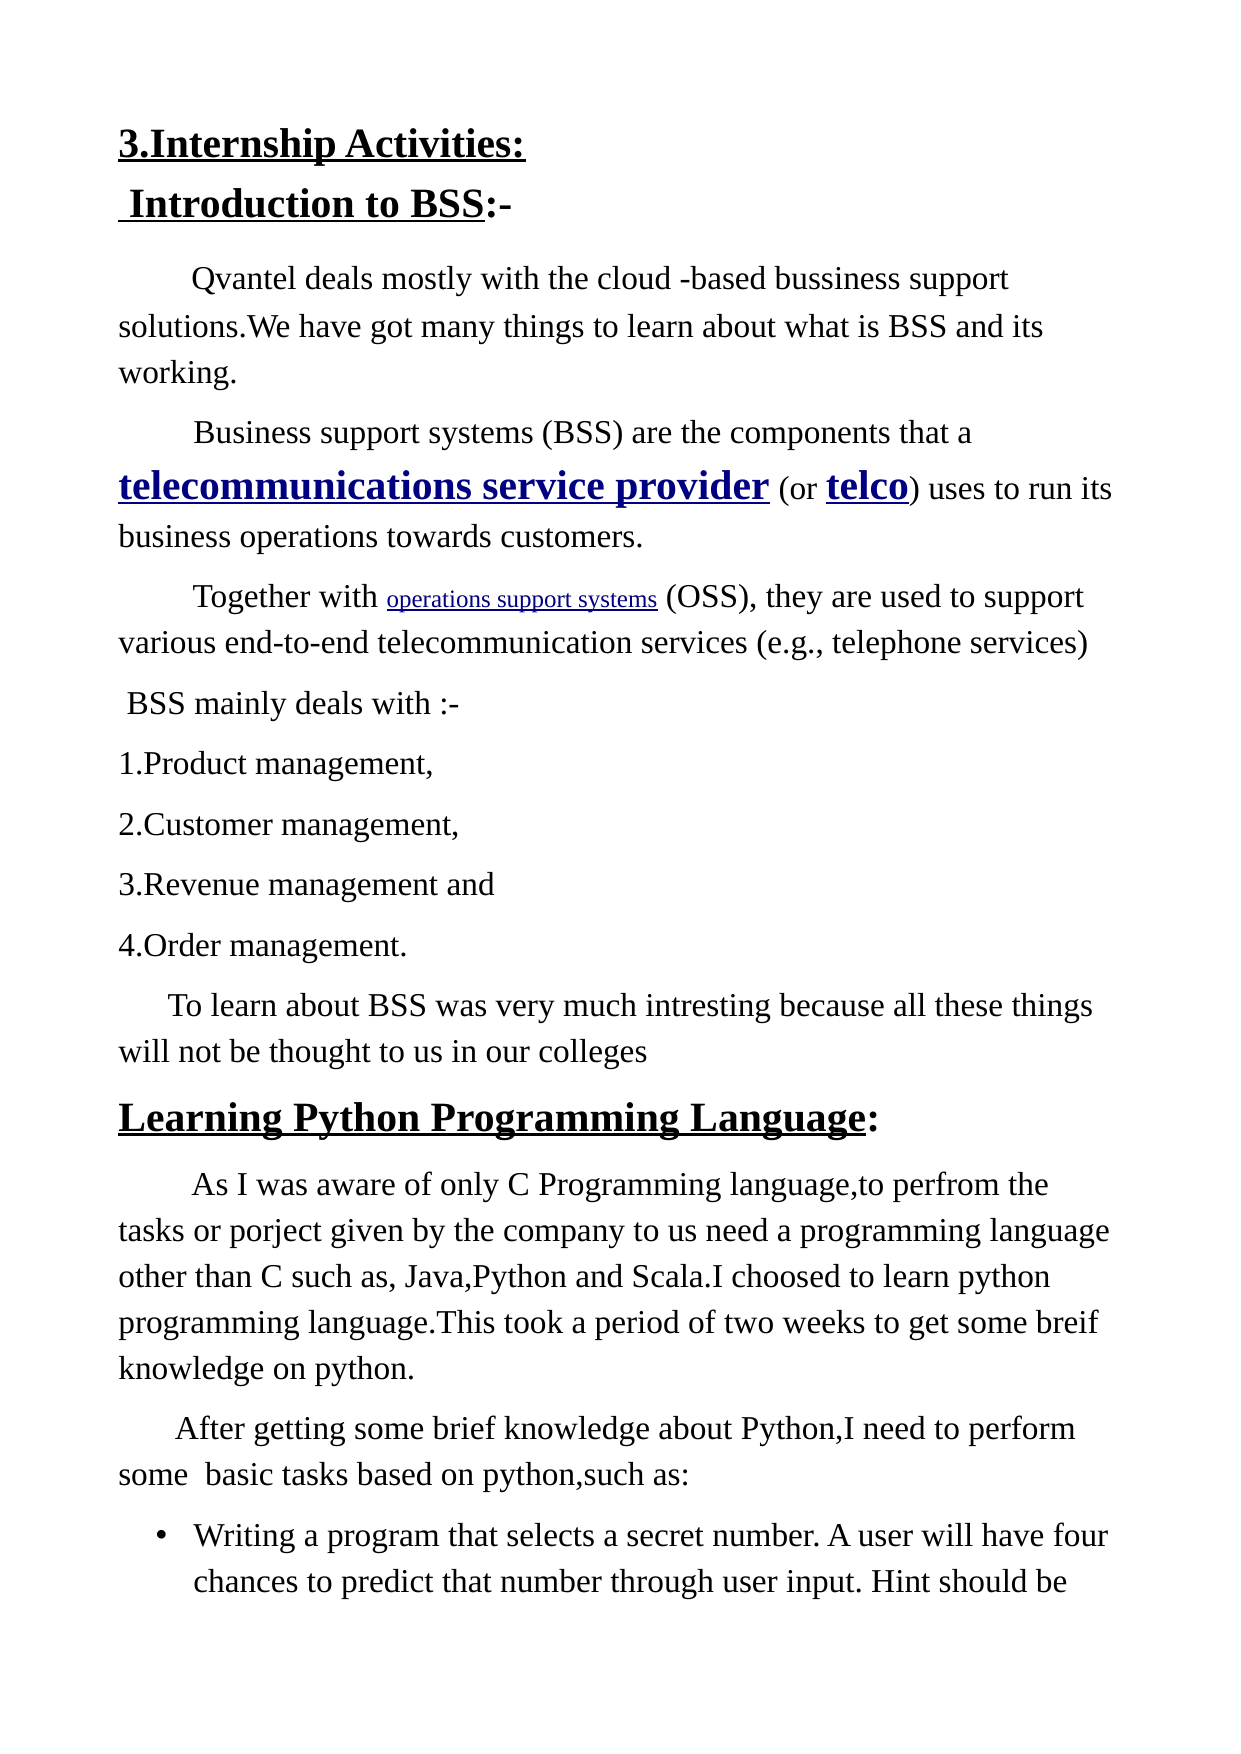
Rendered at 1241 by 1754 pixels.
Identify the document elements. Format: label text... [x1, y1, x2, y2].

text Business support systems (BSS) are the components that a telecommunications service provider (or telco) uses to run its business operations towards customers. [118, 413, 1122, 554]
text 2.Customer management, [118, 804, 1122, 842]
text After getting some brief knowledge about Python,I need to perform some basic tasks based on python,such as: [118, 1408, 1122, 1493]
text As I was aware of only C Programming language,to perfrom the tasks or porject given by the company to us need a programming language other than C such as, Java,Python and Scala.I choosed to learn python programming language.This took a period of two weeks to get some breif knowledge on python. [118, 1164, 1122, 1386]
text 3.Revenue management and [118, 864, 1122, 903]
text 4.Order management. [118, 925, 1122, 963]
text Learning Python Programming Language: [118, 1092, 1122, 1140]
subtitle 3.Internship Activities: [118, 118, 1122, 166]
text 1.Product management, [118, 743, 1122, 782]
text BSS mainly deals with :- [118, 683, 1122, 721]
text Together with operations support systems (OSS), they are used to support various end-to-end telecommunication services (e.g., telephone services) [118, 577, 1122, 661]
list Writing a program that selects a secret number. A user will have four chances to predict that number through user input. Hint should be [156, 1515, 1122, 1599]
text Introduction to BSS:- [118, 178, 1122, 226]
text To learn about BSS was very much intresting because all these things will not be thought to us in our colleges [118, 986, 1122, 1070]
text Qvantel deals mostly with the cloud -based bussiness support solutions.We have got many things to learn about what is BSS and its working. [118, 251, 1122, 390]
